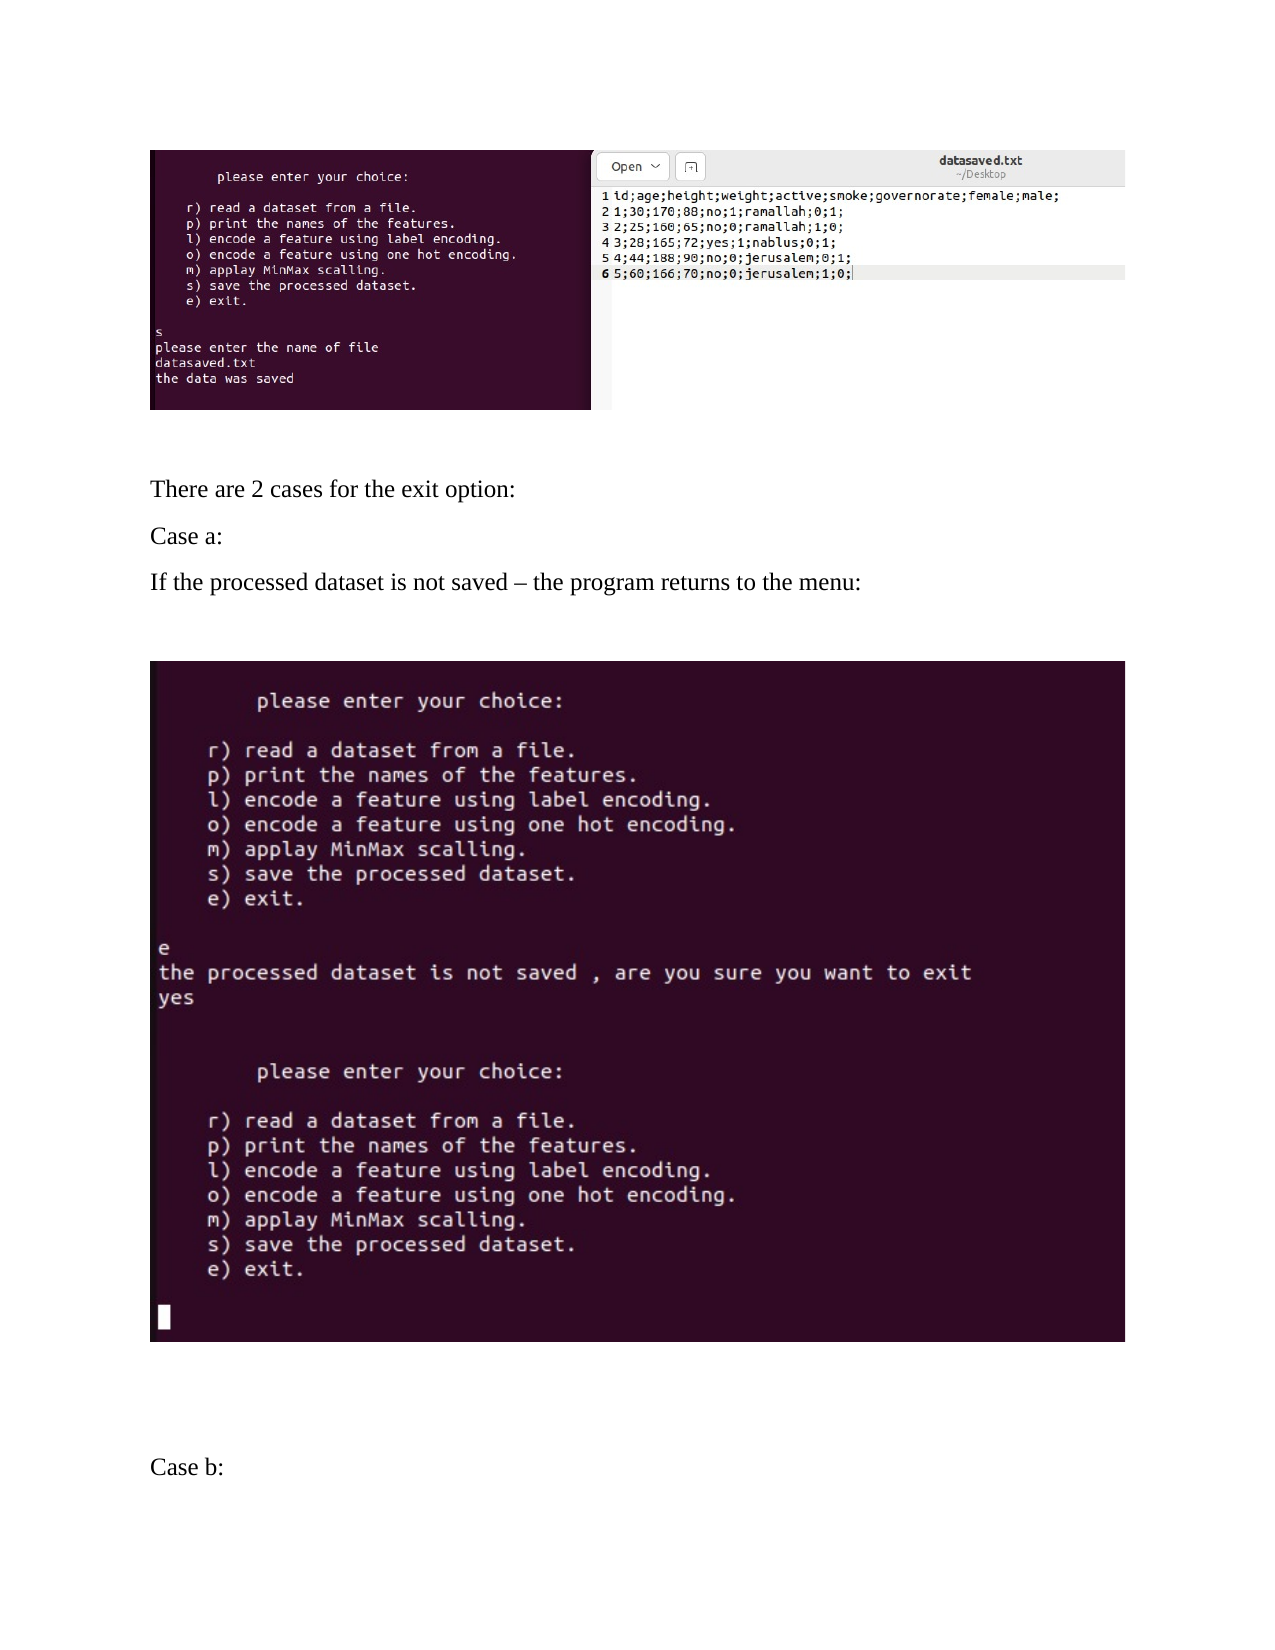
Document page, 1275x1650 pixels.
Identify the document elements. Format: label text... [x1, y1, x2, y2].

text There are 2 cases for the exit option: [150, 474, 1125, 503]
text Case a: [150, 521, 1125, 549]
picture [150, 661, 1125, 1342]
picture [150, 150, 1125, 410]
text If the processed dataset is not saved – the program returns to the menu: [150, 567, 1125, 596]
text Case b: [150, 1452, 1125, 1481]
